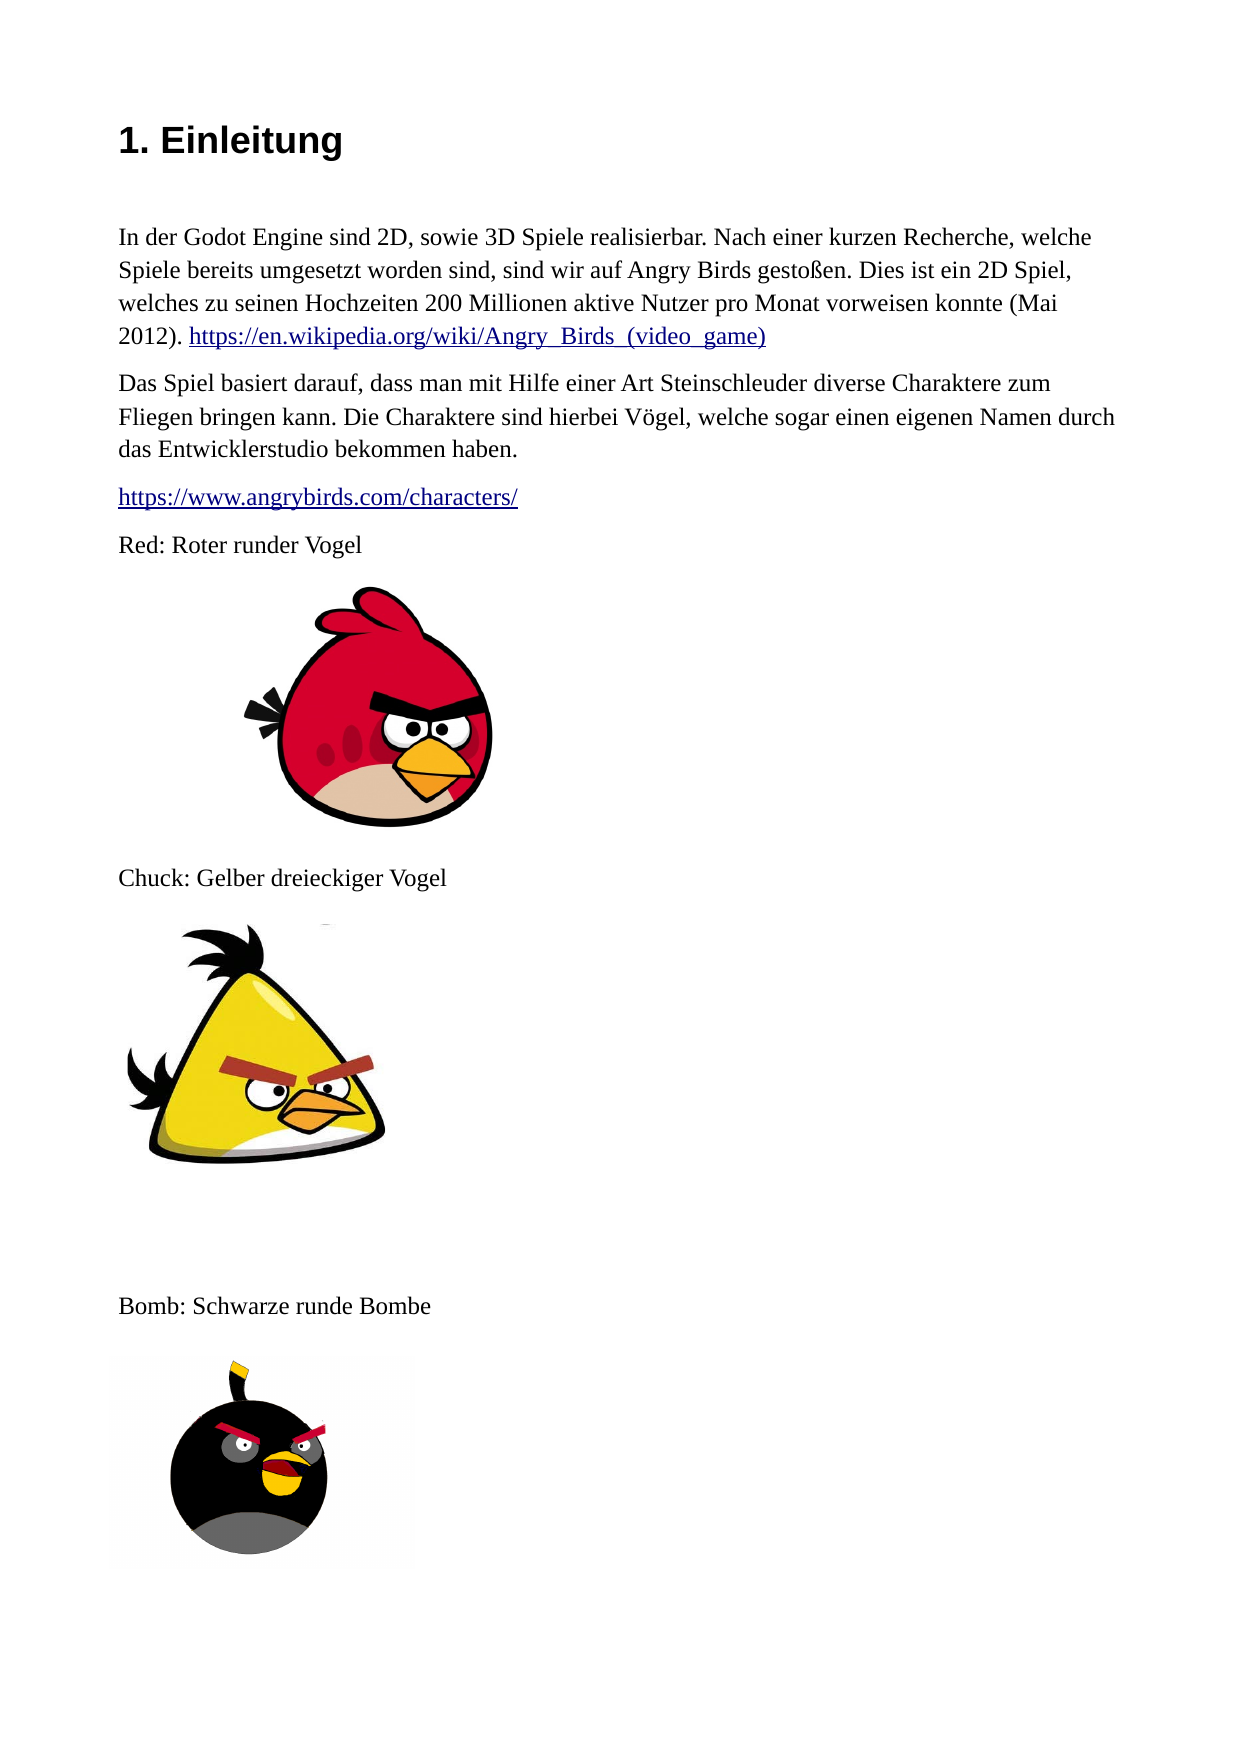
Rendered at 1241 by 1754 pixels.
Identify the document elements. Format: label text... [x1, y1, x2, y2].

text Bomb: Schwarze runde Bombe [118, 1291, 1122, 1320]
text Red: Roter runder Vogel [118, 530, 1122, 558]
text In der Godot Engine sind 2D, sowie 3D Spiele realisierbar. Nach einer kurzen Recherche, welche Spiele bereits umgesetzt worden sind, sind wir auf Angry Birds gestoßen. Dies ist ein 2D Spiel, welches zu seinen Hochzeiten 200 Millionen aktive Nutzer pro Monat vorweisen konnte (Mai 2012). https://en.wikipedia.org/wiki/Angry_Birds_(video_game) [118, 222, 1122, 350]
text Chuck: Gelber dreieckiger Vogel [118, 863, 1122, 892]
picture [127, 924, 386, 1164]
text Das Spiel basiert darauf, dass man mit Hilfe einer Art Steinschleuder diverse Charaktere zum Fliegen bringen kann. Die Charaktere sind hierbei Vögel, welche sogar einen eigenen Namen durch das Entwicklerstudio bekommen haben. [118, 368, 1122, 463]
picture [108, 1356, 415, 1569]
subtitle 1. Einleitung [118, 118, 1122, 162]
text https://www.angrybirds.com/characters/ [118, 482, 1122, 511]
picture [119, 578, 623, 842]
